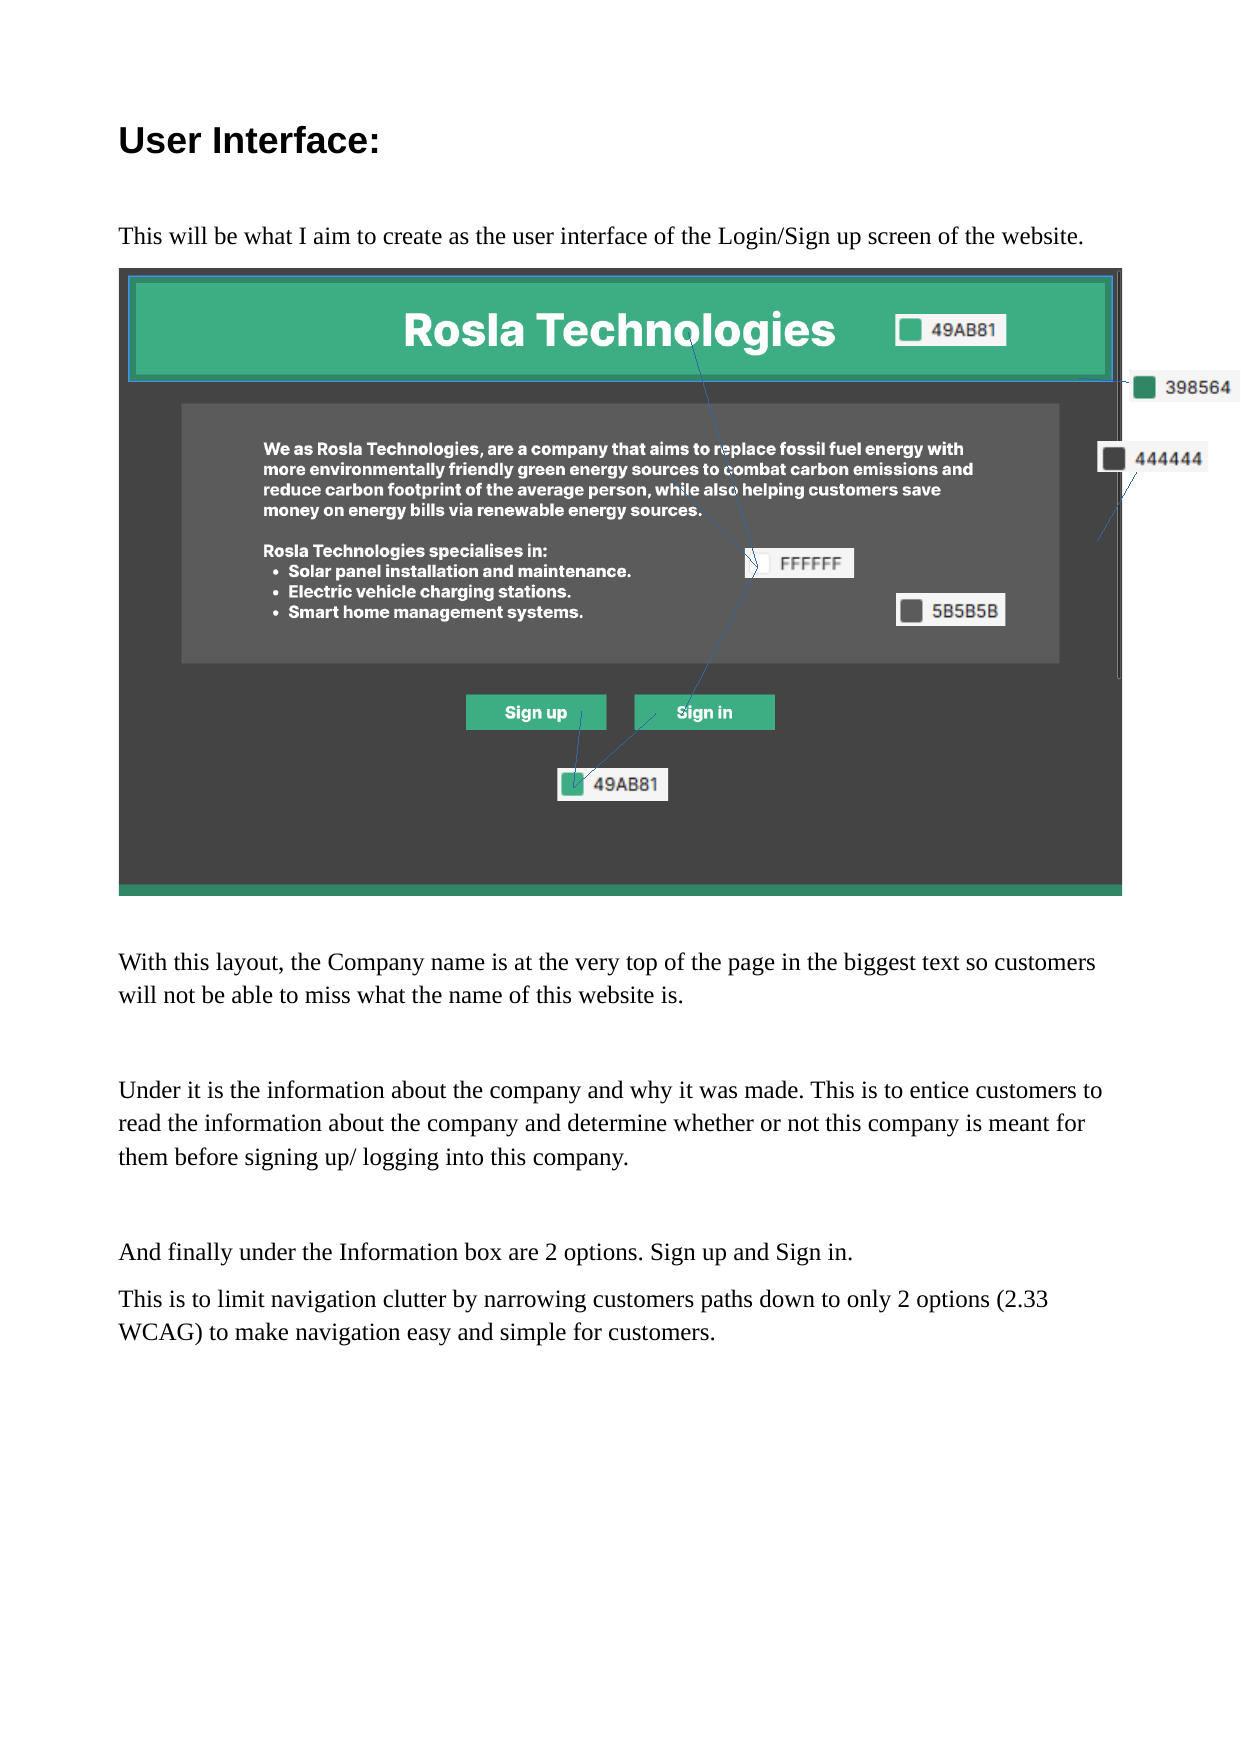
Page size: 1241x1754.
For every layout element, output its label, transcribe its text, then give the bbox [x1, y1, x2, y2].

text And finally under the Information box are 2 options. Sign up and Sign in. [118, 1237, 1122, 1266]
text This will be what I aim to create as the user interface of the Login/Sign up screen of the website. [118, 221, 1122, 250]
text This is to limit navigation clutter by narrowing customers paths down to only 2 options (2.33 WCAG) to make navigation easy and simple for customers. [118, 1284, 1122, 1346]
text With this layout, the Company name is at the very top of the page in the biggest text so customers will not be able to miss what the name of this website is. [118, 947, 1122, 1009]
picture [1129, 370, 1241, 402]
picture [118, 268, 1209, 896]
subtitle User Interface: [118, 118, 1122, 161]
text Under it is the information about the company and why it was made. This is to entice customers to read the information about the company and determine whether or not this company is meant for them before signing up/ logging into this company. [118, 1076, 1122, 1170]
